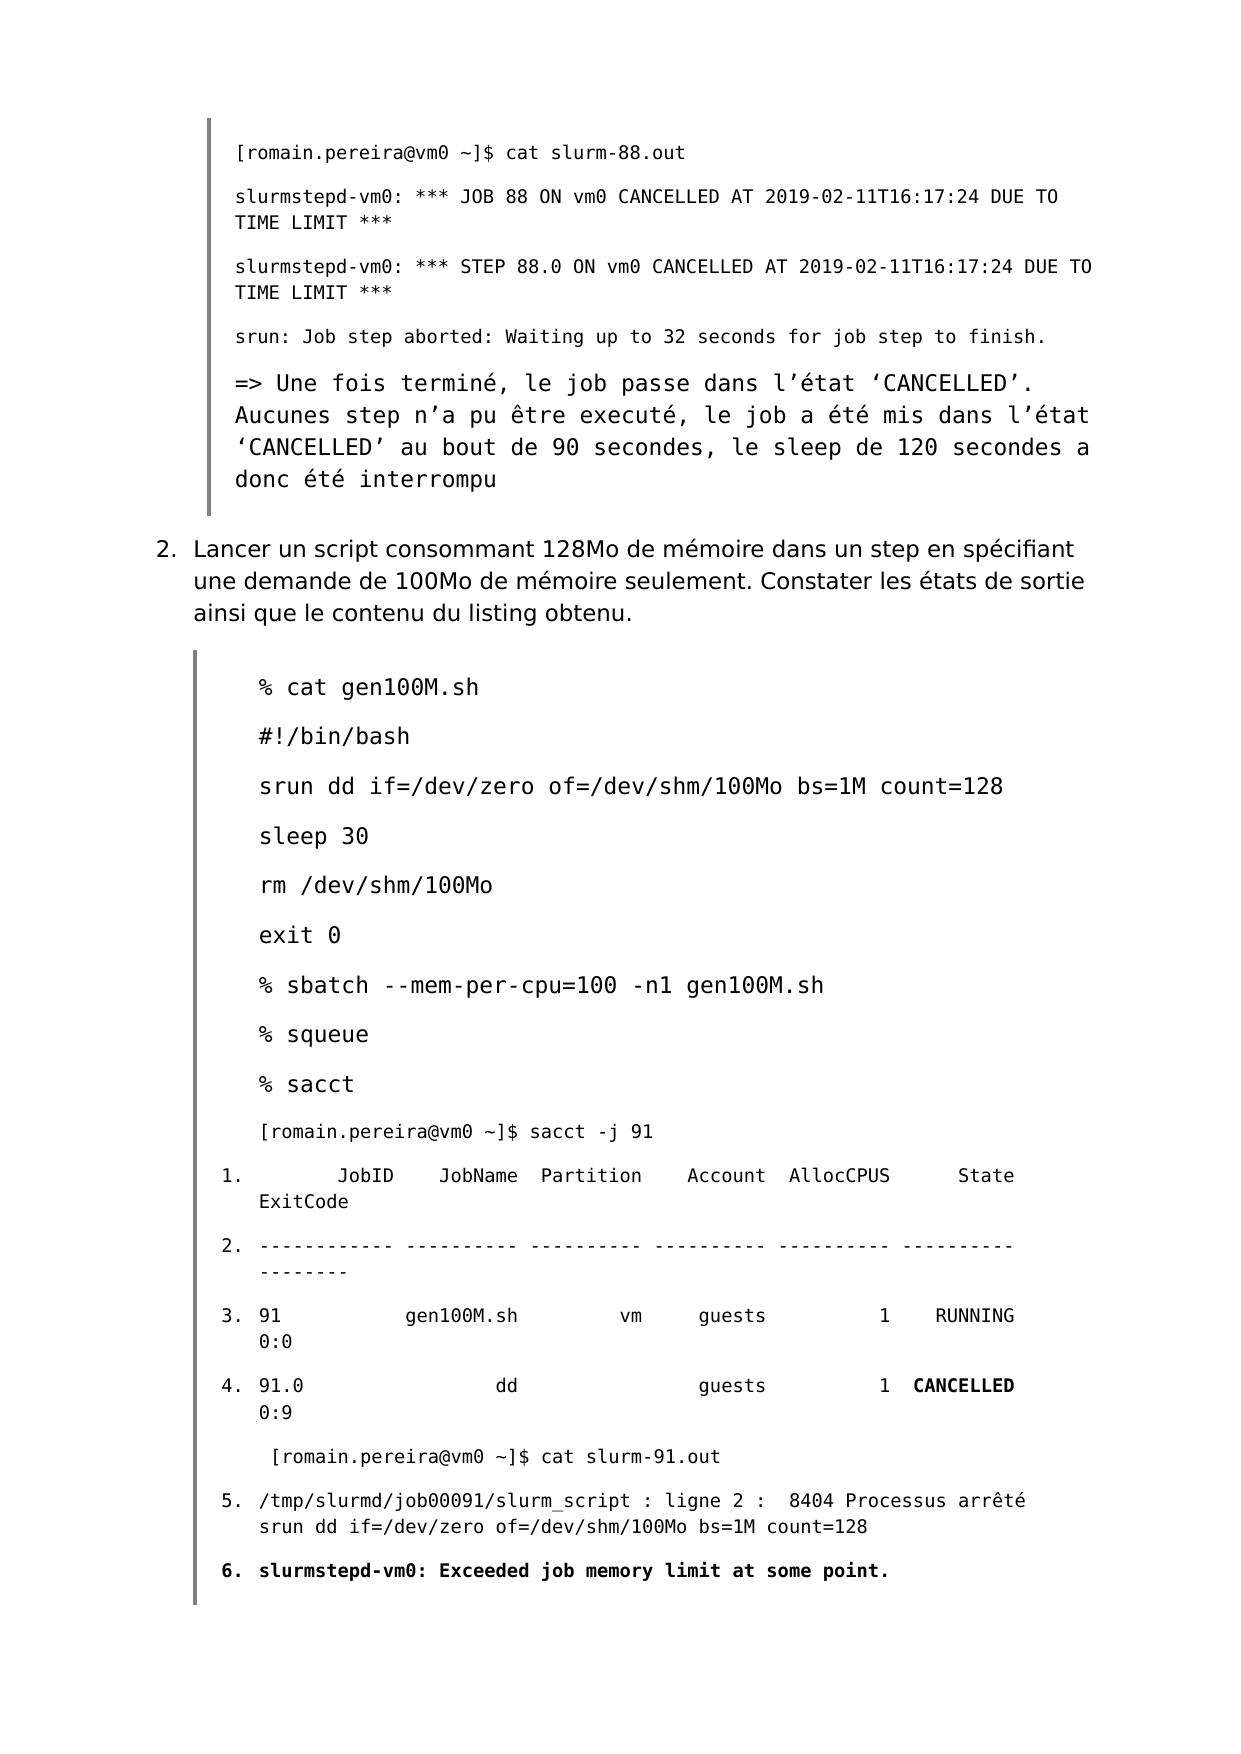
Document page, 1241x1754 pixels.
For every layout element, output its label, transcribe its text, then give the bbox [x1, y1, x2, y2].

list srun dd if=/dev/zero of=/dev/shm/100Mo bs=1M count=128 [197, 749, 1122, 799]
text => Une fois terminé, le job passe dans l’état ‘CANCELLED’. Aucunes step n’a pu être executé, le job a été mis dans l’état ‘CANCELLED’ au bout de 90 secondes, le sleep de 120 secondes a donc été interrompu [211, 346, 1122, 516]
list % cat gen100M.sh [197, 650, 1122, 700]
list [romain.pereira@vm0 ~]$ cat slurm-91.out [197, 1422, 1122, 1466]
list rm /dev/shm/100Mo [197, 849, 1122, 898]
list ------------ ---------- ---------- ---------- ---------- ---------- -------- [197, 1211, 1122, 1282]
list sleep 30 [197, 799, 1122, 849]
text slurmstepd-vm0: *** JOB 88 ON vm0 CANCELLED AT 2019-02-11T16:17:24 DUE TO TIME LIMIT *** [211, 162, 1122, 232]
list /tmp/slurmd/job00091/slurm_script : ligne 2 : 8404 Processus arrêté srun dd if=/dev/zero of=/dev/shm/100Mo bs=1M count=128 [197, 1466, 1122, 1536]
list % sacct [197, 1048, 1122, 1097]
list Lancer un script consommant 128Mo de mémoire dans un step en spécifiant une demande de 100Mo de mémoire seulement. Constater les états de sortie ainsi que le contenu du listing obtenu. [156, 536, 1122, 627]
list [romain.pereira@vm0 ~]$ sacct -j 91 [197, 1097, 1122, 1141]
text [romain.pereira@vm0 ~]$ cat slurm-88.out [211, 118, 1122, 162]
list % squeue [197, 998, 1122, 1048]
list 91.0 dd guests 1 CANCELLED 0:9 [197, 1352, 1122, 1422]
list exit 0 [197, 898, 1122, 948]
text slurmstepd-vm0: *** STEP 88.0 ON vm0 CANCELLED AT 2019-02-11T16:17:24 DUE TO TIME LIMIT *** [211, 232, 1122, 302]
list slurmstepd-vm0: Exceeded job memory limit at some point. [197, 1536, 1122, 1605]
list JobID JobName Partition Account AllocCPUS State ExitCode [197, 1141, 1122, 1211]
list 91 gen100M.sh vm guests 1 RUNNING 0:0 [197, 1282, 1122, 1352]
list % sbatch --mem-per-cpu=100 -n1 gen100M.sh [197, 948, 1122, 998]
list #!/bin/bash [197, 700, 1122, 749]
text srun: Job step aborted: Waiting up to 32 seconds for job step to finish. [211, 302, 1122, 346]
